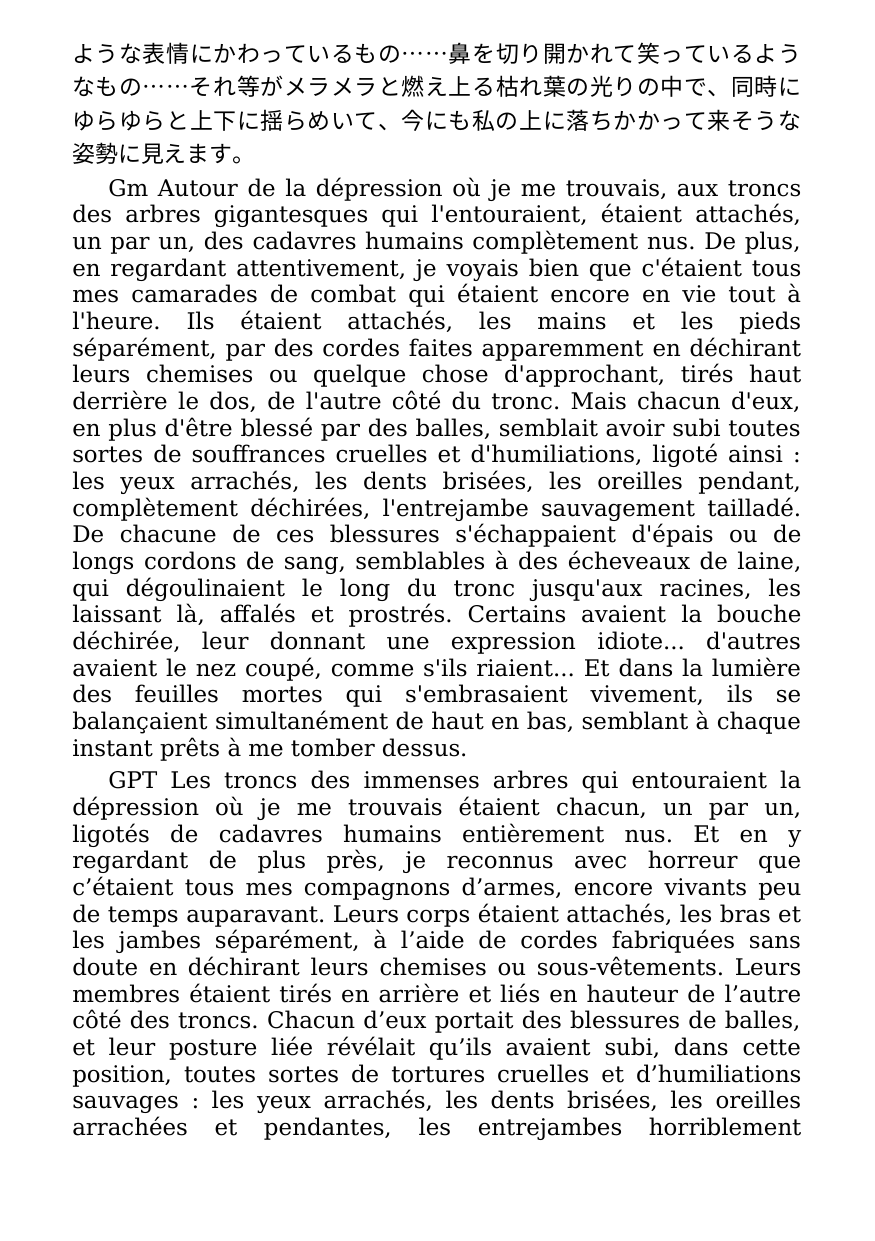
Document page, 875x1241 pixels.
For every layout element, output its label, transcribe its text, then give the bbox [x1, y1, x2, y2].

text GPT Les troncs des immenses arbres qui entouraient la dépression où je me trouvais étaient chacun, un par un, ligotés de cadavres humains entièrement nus. Et en y regardant de plus près, je reconnus avec horreur que c’étaient tous mes compagnons d’armes, encore vivants peu de temps auparavant. Leurs corps étaient attachés, les bras et les jambes séparément, à l’aide de cordes fabriquées sans doute en déchirant leurs chemises ou sous-vêtements. Leurs membres étaient tirés en arrière et liés en hauteur de l’autre côté des troncs. Chacun d’eux portait des blessures de balles, et leur posture liée révélait qu’ils avaient subi, dans cette position, toutes sortes de tortures cruelles et d’humiliations sauvages : les yeux arrachés, les dents brisées, les oreilles arrachées et pendantes, les entrejambes horriblement [72, 767, 802, 1141]
text Gm Autour de la dépression où je me trouvais, aux troncs des arbres gigantesques qui l'entouraient, étaient attachés, un par un, des cadavres humains complètement nus. De plus, en regardant attentivement, je voyais bien que c'étaient tous mes camarades de combat qui étaient encore en vie tout à l'heure. Ils étaient attachés, les mains et les pieds séparément, par des cordes faites apparemment en déchirant leurs chemises ou quelque chose d'approchant, tirés haut derrière le dos, de l'autre côté du tronc. Mais chacun d'eux, en plus d'être blessé par des balles, semblait avoir subi toutes sortes de souffrances cruelles et d'humiliations, ligoté ainsi : les yeux arrachés, les dents brisées, les oreilles pendant, complètement déchirées, l'entrejambe sauvagement tailladé. De chacune de ces blessures s'échappaient d'épais ou de longs cordons de sang, semblables à des écheveaux de laine, qui dégoulinaient le long du tronc jusqu'aux racines, les laissant là, affalés et prostrés. Certains avaient la bouche déchirée, leur donnant une expression idiote... d'autres avaient le nez coupé, comme s'ils riaient... Et dans la lumière des feuilles mortes qui s'embrasaient vivement, ils se balançaient simultanément de haut en bas, semblant à chaque instant prêts à me tomber dessus. [72, 175, 802, 762]
text ような表情にかわっているもの……鼻を切り開かれて笑っているようなもの……それ等がメラメラと燃え上る枯れ葉の光りの中で、同時にゆらゆらと上下に揺らめいて、今にも私の上に落ちかかって来そうな姿勢に見えます。 [72, 36, 802, 169]
